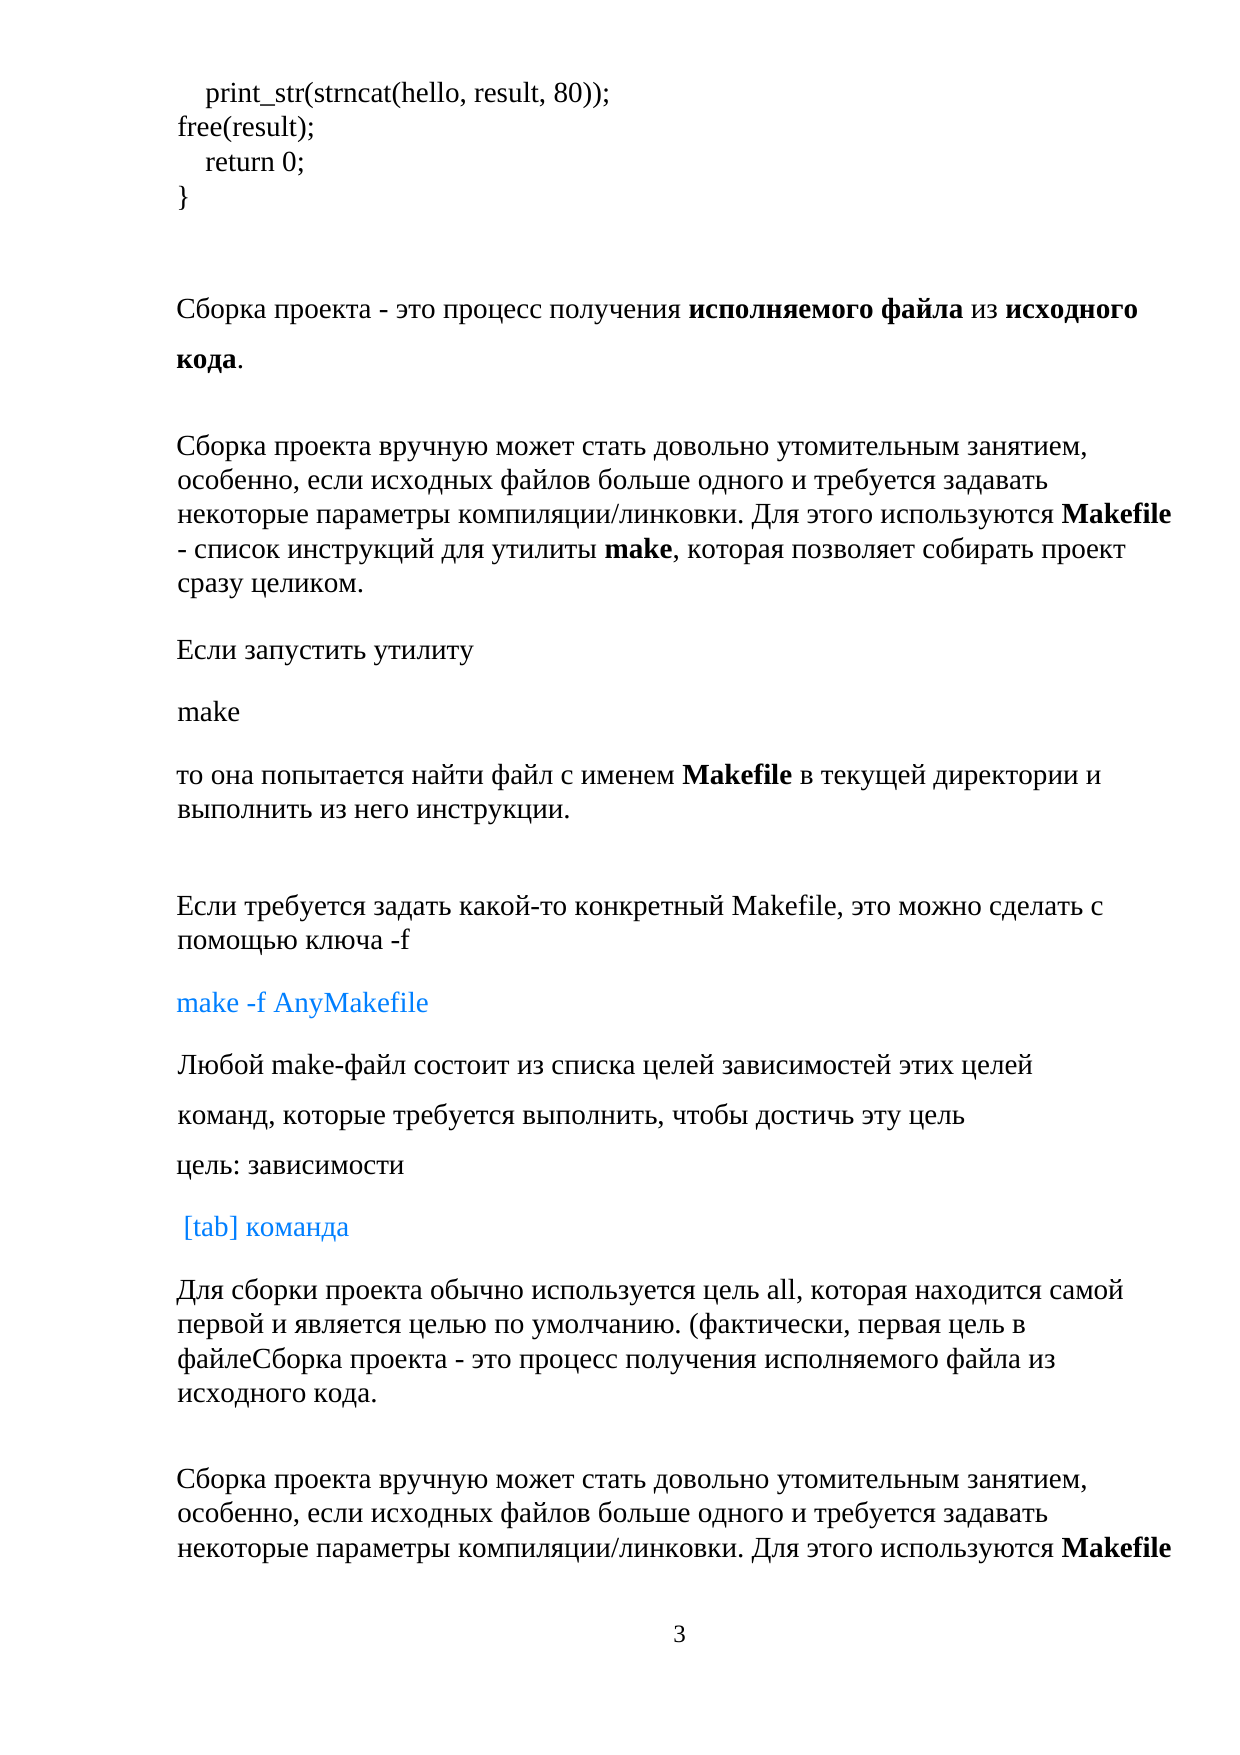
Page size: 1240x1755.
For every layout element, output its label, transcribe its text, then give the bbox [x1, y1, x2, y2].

text return 0; [176, 144, 1181, 178]
text Если требуется задать какой-то конкретный Makefile, это можно сделать с помощью ключа -f [176, 888, 1181, 956]
text Сборка проекта - это процесс получения исполняемого файла из исходного кода. [176, 292, 1181, 375]
text Сборка проекта вручную может стать довольно утомительным занятием, особенно, если исходных файлов больше одного и требуется задавать некоторые параметры компиляции/линковки. Для этого используются Makefile [176, 1461, 1181, 1563]
text Если запустить утилиту make [176, 632, 538, 728]
text [tab] команда [176, 1209, 461, 1243]
text print_str(strncat(hello, result, 80)); free(result); [176, 75, 749, 143]
text make -f AnyMakefile [176, 985, 1181, 1019]
text Для сборки проекта обычно используется цель all, которая находится самой первой и является целью по умолчанию. (фактически, первая цель в файлеСборка проекта - это процесс получения исполняемого файла из исходного кода. [176, 1272, 1181, 1409]
text Сборка проекта вручную может стать довольно утомительным занятием, особенно, если исходных файлов больше одного и требуется задавать некоторые параметры компиляции/линковки. Для этого используются Makefile - список инструкций для утилиты make, которая позволяет собирать проект сразу целиком. [176, 428, 1181, 599]
text } [176, 179, 1181, 213]
text то она попытается найти файл с именем Makefile в текущей директории и выполнить из него инструкции. [176, 757, 1181, 825]
text Любой make-файл состоит из списка целей зависимостей этих целей команд, которые требуется выполнить, чтобы достичь эту цель [177, 1047, 1095, 1131]
text цель: зависимости [176, 1147, 461, 1180]
